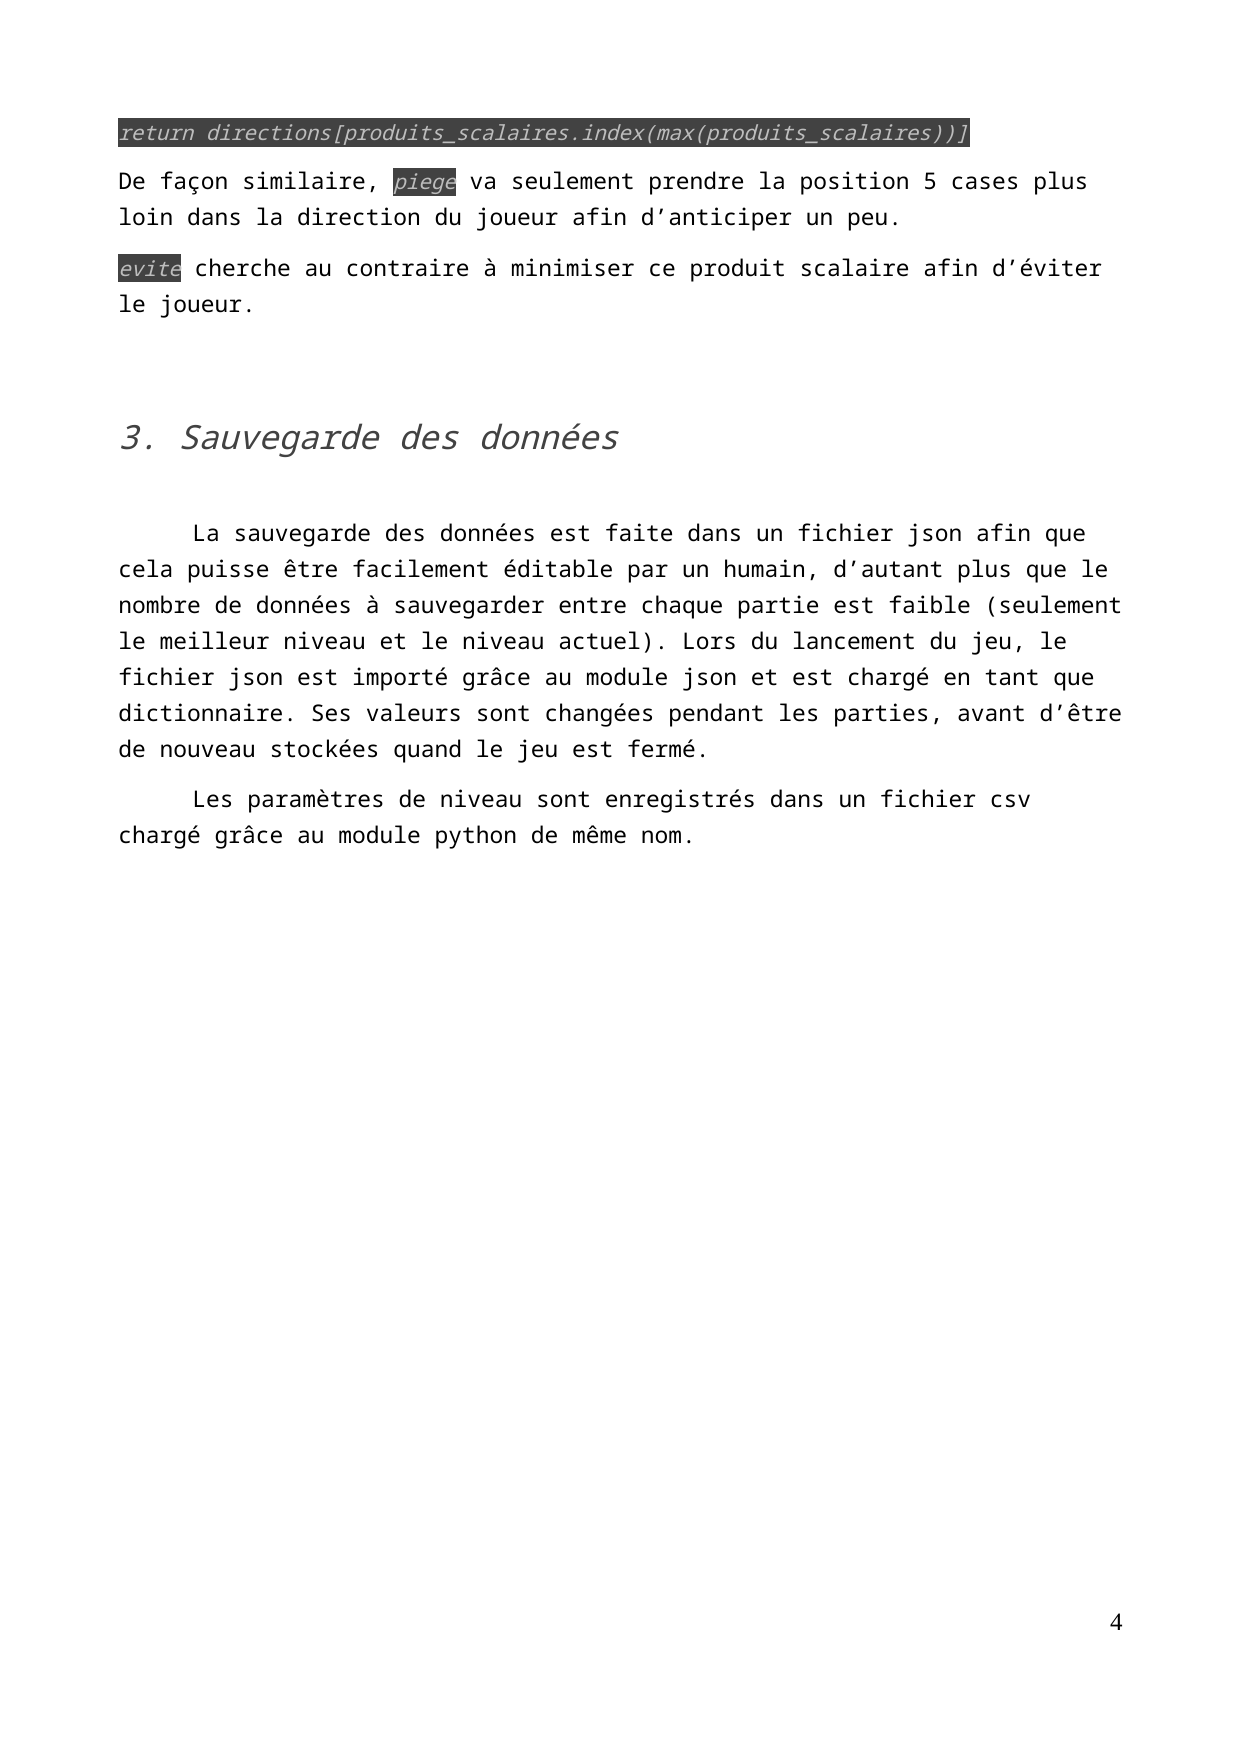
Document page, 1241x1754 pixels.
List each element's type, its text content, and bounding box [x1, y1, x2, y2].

text Les paramètres de niveau sont enregistrés dans un fichier csv chargé grâce au module python de même nom. [118, 783, 1122, 850]
text 3. Sauvegarde des données [118, 414, 1122, 459]
text De façon similaire, piege va seulement prendre la position 5 cases plus loin dans la direction du joueur afin d’anticiper un peu. [118, 165, 1122, 232]
text evite cherche au contraire à minimiser ce produit scalaire afin d’éviter le joueur. [118, 252, 1122, 319]
text return directions[produits_scalaires.index(max(produits_scalaires))] [970, 118, 1122, 147]
text La sauvegarde des données est faite dans un fichier json afin que cela puisse être facilement éditable par un humain, d’autant plus que le nombre de données à sauvegarder entre chaque partie est faible (seulement le meilleur niveau et le niveau actuel). Lors du lancement du jeu, le fichier json est importé grâce au module json et est chargé en tant que dictionnaire. Ses valeurs sont changées pendant les parties, avant d’être de nouveau stockées quand le jeu est fermé. [118, 517, 1122, 764]
